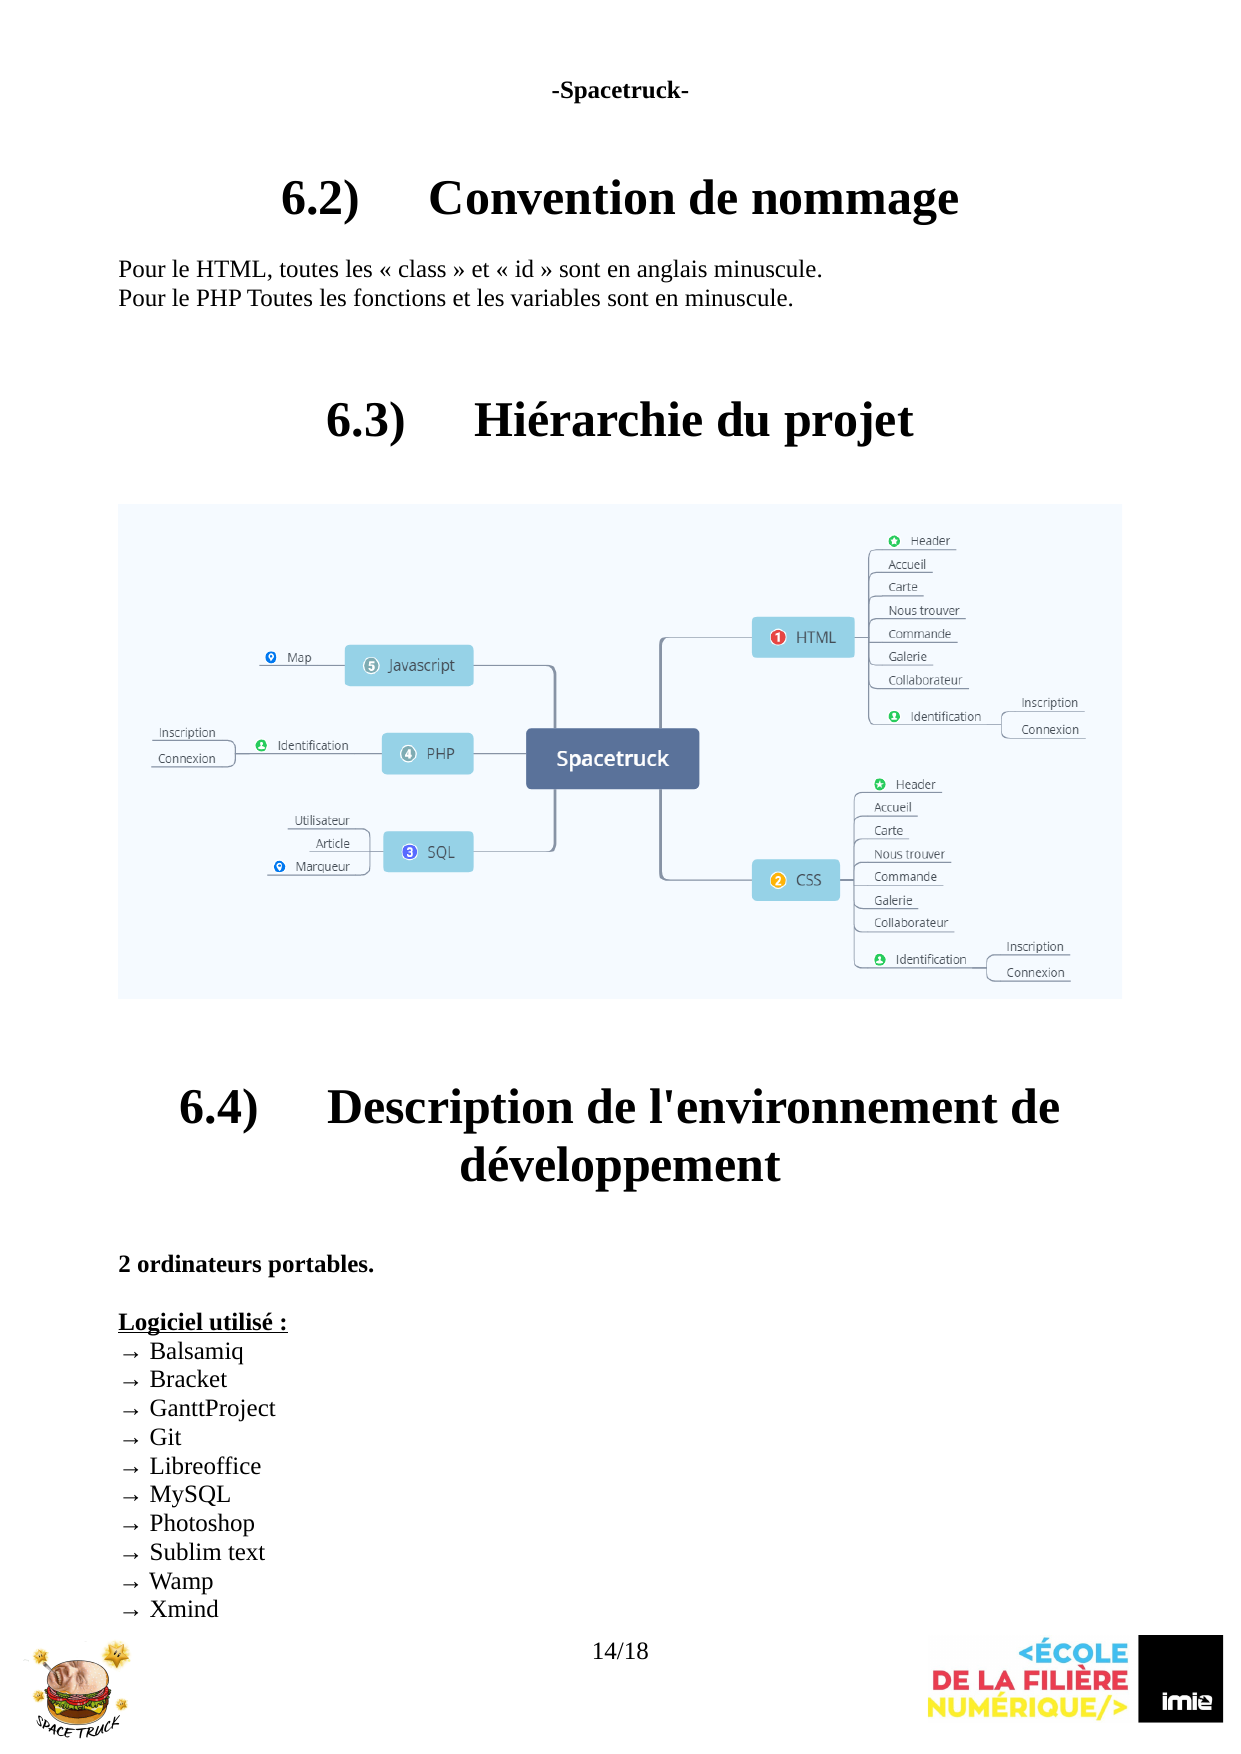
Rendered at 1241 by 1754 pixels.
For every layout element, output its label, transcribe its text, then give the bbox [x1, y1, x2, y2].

text → Libreoffice [118, 1451, 1122, 1479]
text → MySQL [118, 1479, 1122, 1508]
picture [927, 1635, 1224, 1723]
text → Sublim text [118, 1537, 1122, 1566]
subtitle Description de l'environnement de développement [118, 1077, 1122, 1192]
subtitle Hiérarchie du projet [118, 390, 1122, 447]
picture [18, 1635, 137, 1754]
text → GanttProject [118, 1393, 1122, 1422]
text → Balsamiq [118, 1336, 1122, 1364]
picture [118, 504, 1123, 999]
text → Xmind [118, 1594, 1122, 1623]
text → Bracket [118, 1364, 1122, 1393]
text → Wamp [118, 1566, 1122, 1594]
text → Git [118, 1422, 1122, 1451]
text Logiciel utilisé : [118, 1307, 1122, 1336]
text → Photoshop [118, 1508, 1122, 1537]
text 2 ordinateurs portables. [118, 1249, 1122, 1278]
subtitle Convention de nommage [118, 168, 1122, 225]
text Pour le PHP Toutes les fonctions et les variables sont en minuscule. [118, 283, 1122, 311]
text Pour le HTML, toutes les « class » et « id » sont en anglais minuscule. [118, 254, 1122, 283]
